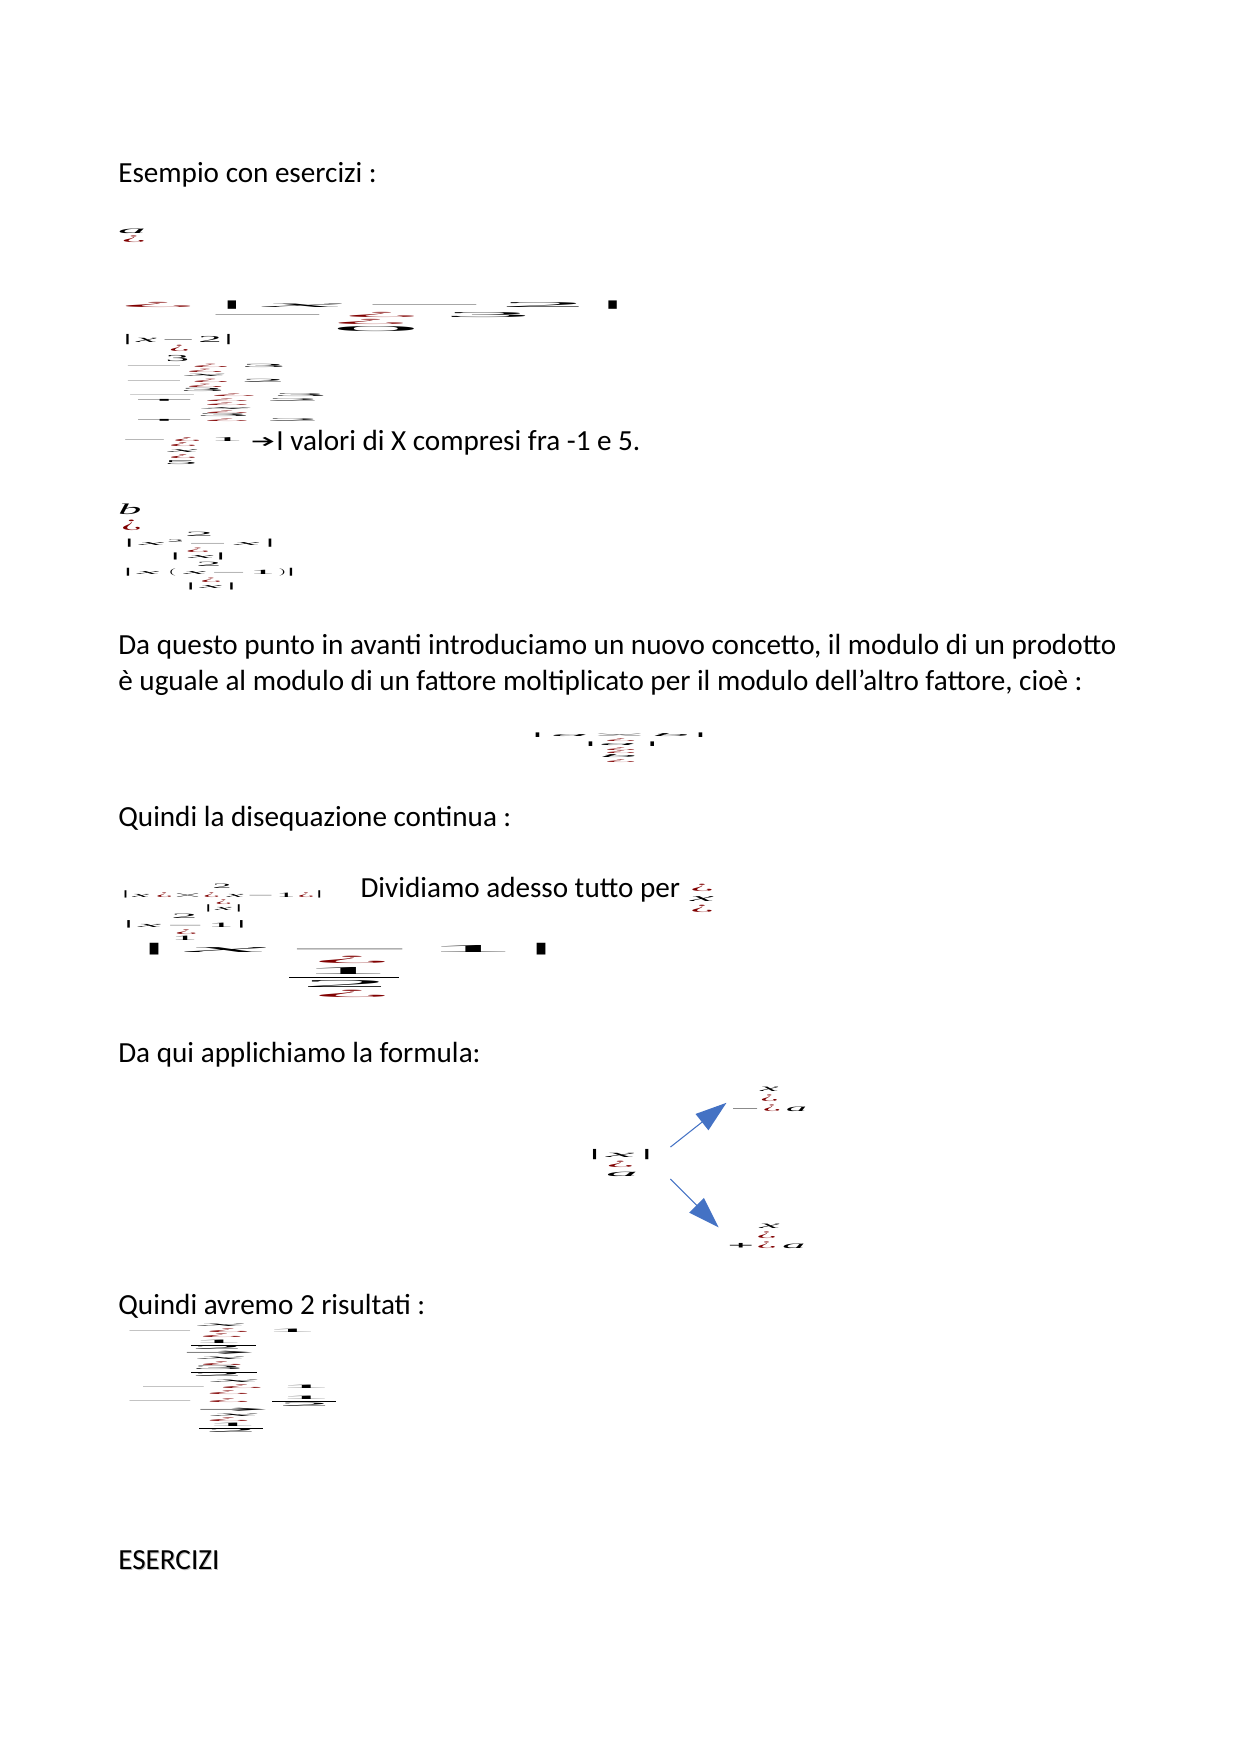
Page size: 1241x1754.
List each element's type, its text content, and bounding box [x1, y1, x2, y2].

text Da questo punto in avanti introduciamo un nuovo concetto, il modulo di un prodotto è uguale al modulo di un fattore moltiplicato per il modulo dell’altro fattore, cioè : [118, 626, 1122, 697]
text Quindi la disequazione continua : [118, 798, 1122, 834]
text ESERCIZI [118, 1541, 1122, 1577]
text Esempio con esercizi : [118, 154, 1122, 189]
text Dividiamo adesso tutto per [118, 869, 1122, 913]
text I valori di X compresi fra -1 e 5. [118, 422, 1122, 466]
text Quindi avremo 2 risultati : [118, 1286, 1122, 1322]
text Da qui applichiamo la formula: [118, 1034, 1122, 1070]
